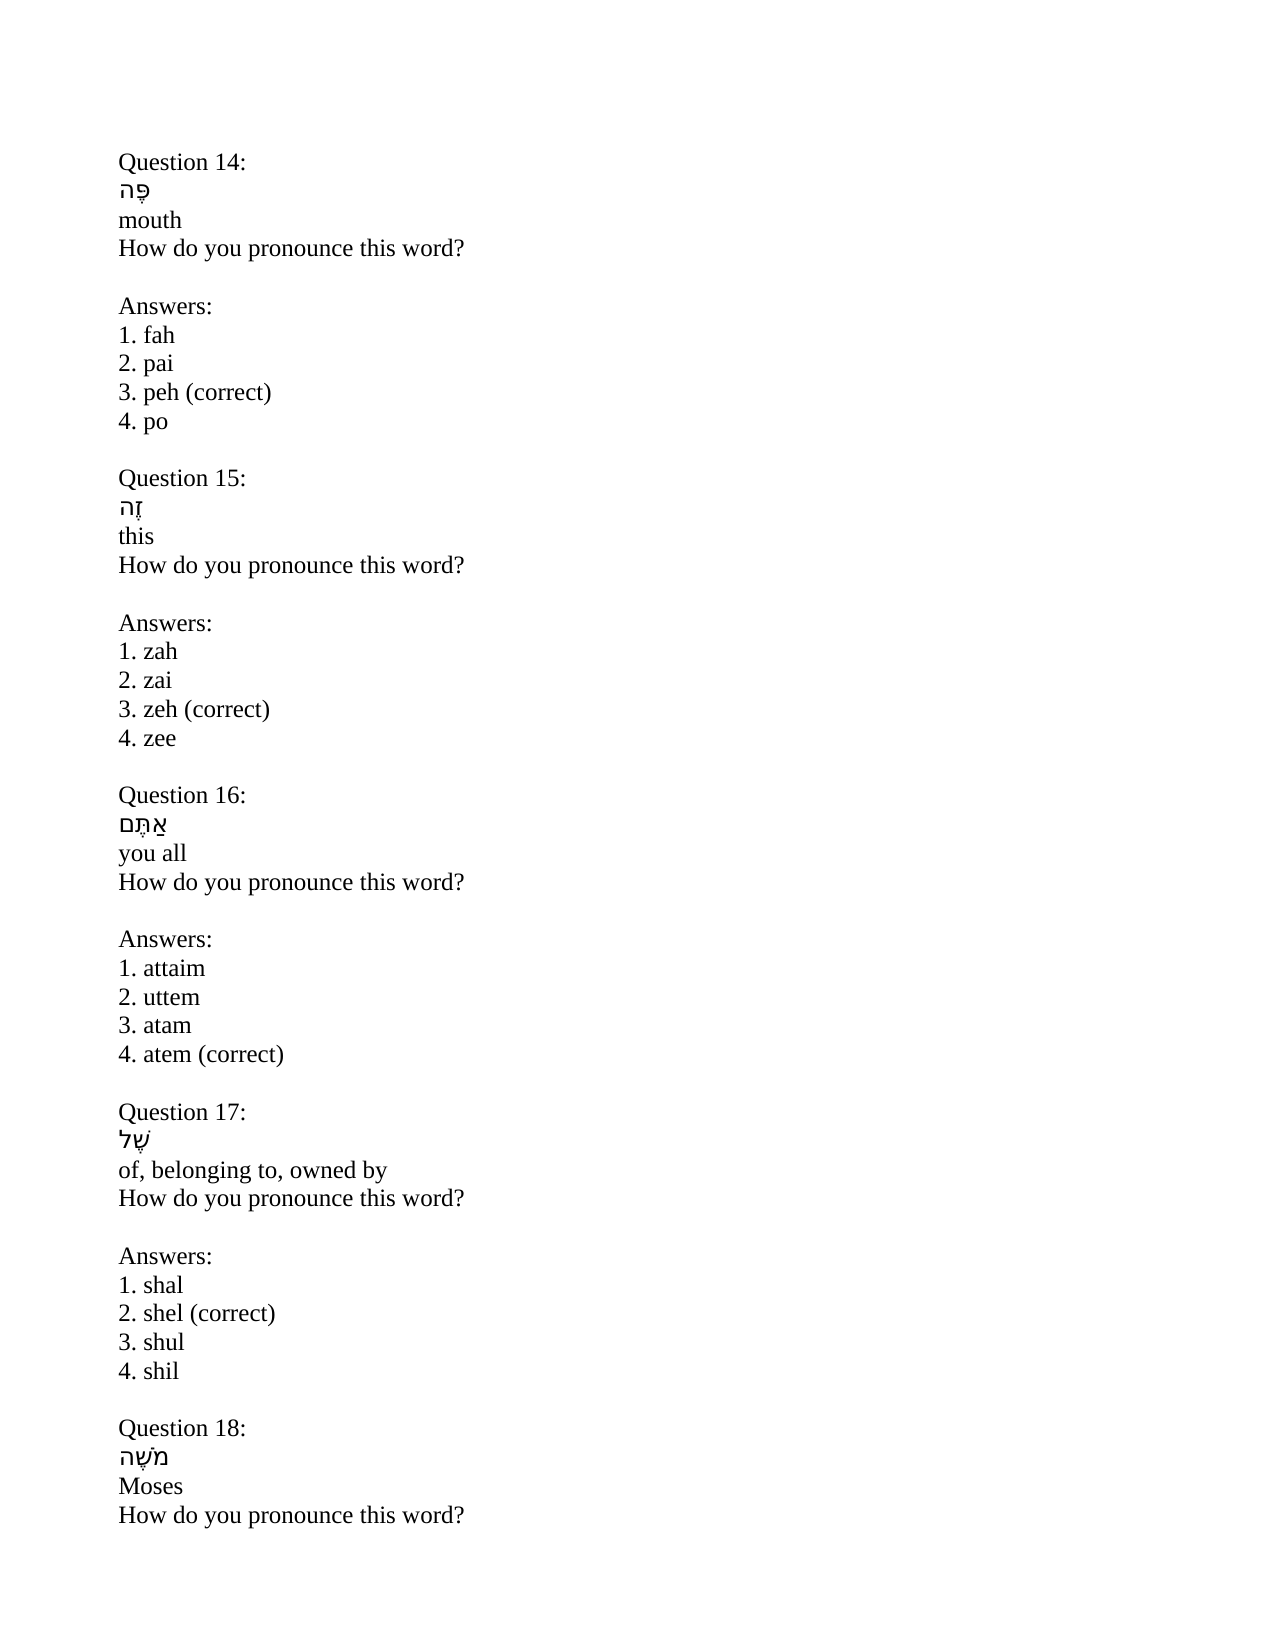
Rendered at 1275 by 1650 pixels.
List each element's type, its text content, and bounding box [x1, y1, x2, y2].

text 1. zah [118, 636, 1157, 665]
text How do you pronounce this word? [118, 867, 1157, 896]
text 1. attaim [118, 953, 1157, 982]
text Moses [118, 1471, 1157, 1500]
text 3. shul [118, 1327, 1157, 1356]
text מֹשֶׁה [118, 1442, 1157, 1471]
text of, belonging to, owned by [118, 1155, 1157, 1183]
text שֶׁל [118, 1126, 1157, 1155]
text 3. zeh (correct) [118, 694, 1157, 723]
text Answers: [118, 291, 1157, 320]
text 4. po [118, 406, 1157, 435]
text 2. shel (correct) [118, 1298, 1157, 1327]
text How do you pronounce this word? [118, 1183, 1157, 1212]
text 4. atem (correct) [118, 1039, 1157, 1068]
text 4. shil [118, 1356, 1157, 1385]
text Question 16: [118, 780, 1157, 809]
text 1. shal [118, 1270, 1157, 1298]
text פֶּה [118, 176, 1157, 205]
text Question 17: [118, 1097, 1157, 1126]
text How do you pronounce this word? [118, 233, 1157, 262]
text Question 15: [118, 463, 1157, 492]
text this [118, 521, 1157, 550]
text 2. pai [118, 348, 1157, 377]
text 3. atam [118, 1011, 1157, 1039]
text זֶה [118, 492, 1157, 521]
text you all [118, 838, 1157, 867]
text Answers: [118, 1241, 1157, 1270]
text 2. uttem [118, 982, 1157, 1011]
text אַתֶּם [118, 809, 1157, 838]
text Question 18: [118, 1413, 1157, 1442]
text How do you pronounce this word? [118, 550, 1157, 579]
text 3. peh (correct) [118, 377, 1157, 406]
text 2. zai [118, 665, 1157, 694]
text Question 14: [118, 147, 1157, 176]
text 1. fah [118, 320, 1157, 348]
text Answers: [118, 924, 1157, 953]
text Answers: [118, 608, 1157, 636]
text mouth [118, 205, 1157, 233]
text 4. zee [118, 723, 1157, 751]
text How do you pronounce this word? [118, 1500, 1157, 1529]
